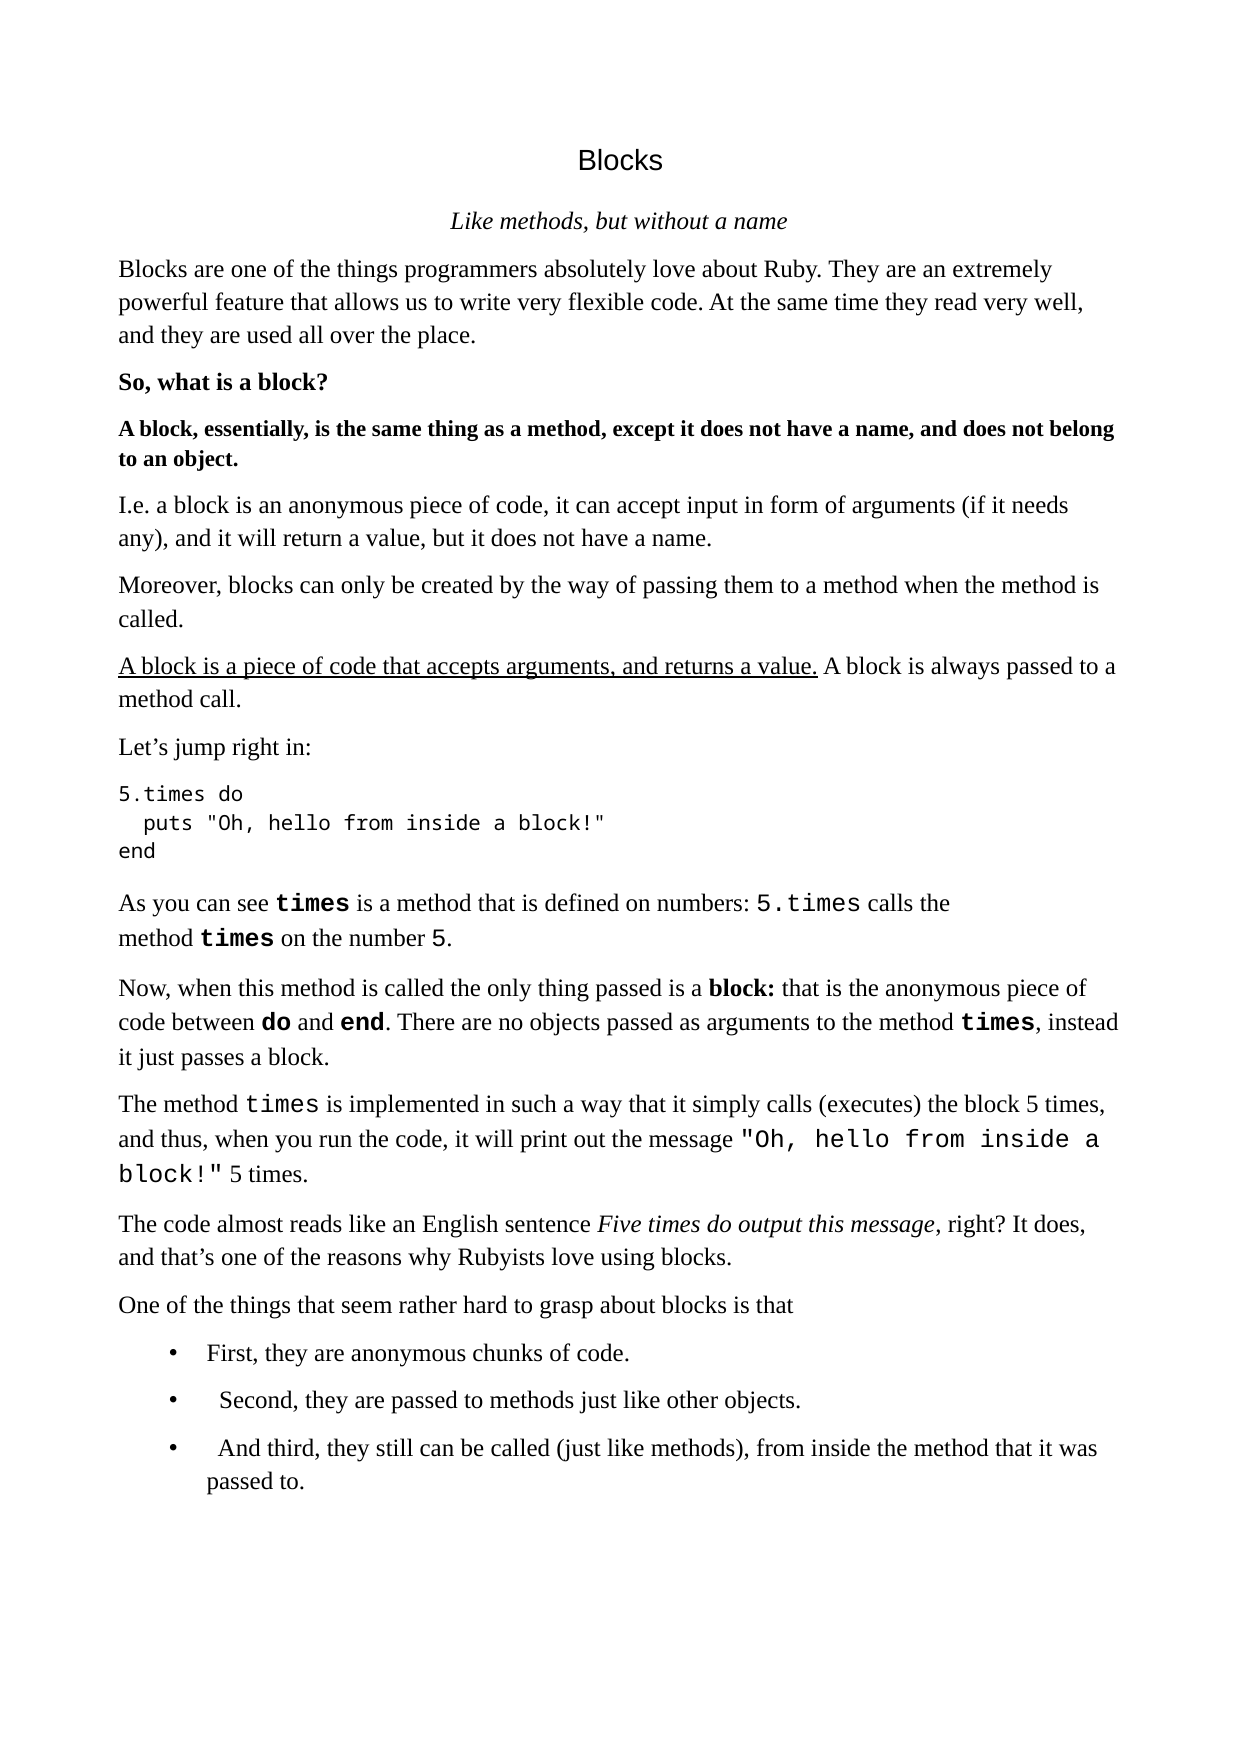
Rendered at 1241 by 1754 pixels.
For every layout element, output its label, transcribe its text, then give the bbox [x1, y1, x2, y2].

list And third, they still can be called (just like methods), from inside the method that it was passed to. [169, 1433, 1122, 1494]
list First, they are anonymous chunks of code. [169, 1338, 1122, 1366]
text Like methods, but without a name [118, 206, 1122, 235]
text Let’s jump right in: [118, 732, 1122, 761]
text puts "Oh, hello from inside a block!" [118, 808, 1122, 836]
text Now, when this method is called the only thing passed is a block: that is the anonymous piece of code between do and end. There are no objects passed as arguments to the method times, instead it just passes a block. [118, 973, 1122, 1070]
text A block, essentially, is the same thing as a method, except it does not have a name, and does not belong to an object. [118, 415, 1122, 472]
text The code almost reads like an English sentence Five times do output this message, right? It does, and that’s one of the reasons why Rubyists love using blocks. [118, 1209, 1122, 1271]
text Moreover, blocks can only be created by the way of passing them to a method when the method is called. [118, 571, 1122, 632]
text Blocks are one of the things programmers absolutely love about Ruby. They are an extremely powerful feature that allows us to write very flexible code. At the same time they read very well, and they are used all over the place. [118, 254, 1122, 348]
list Second, they are passed to methods just like other objects. [169, 1385, 1122, 1414]
text As you can see times is a method that is defined on numbers: 5.times calls the method times on the number 5. [118, 888, 1122, 954]
text 5.times do [118, 779, 1122, 808]
text One of the things that seem rather hard to grasp about blocks is that [118, 1290, 1122, 1319]
text I.e. a block is an anonymous piece of code, it can accept input in form of arguments (if it needs any), and it will return a value, but it does not have a name. [118, 490, 1122, 552]
text end [118, 836, 1122, 865]
text So, what is a block? [118, 367, 1122, 396]
text The method times is implemented in such a way that it simply calls (executes) the block 5 times, and thus, when you run the code, it will print out the message "Oh, hello from inside a block!" 5 times. [118, 1089, 1122, 1190]
text A block is a piece of code that accepts arguments, and returns a value. A block is always passed to a method call. [118, 651, 1122, 713]
